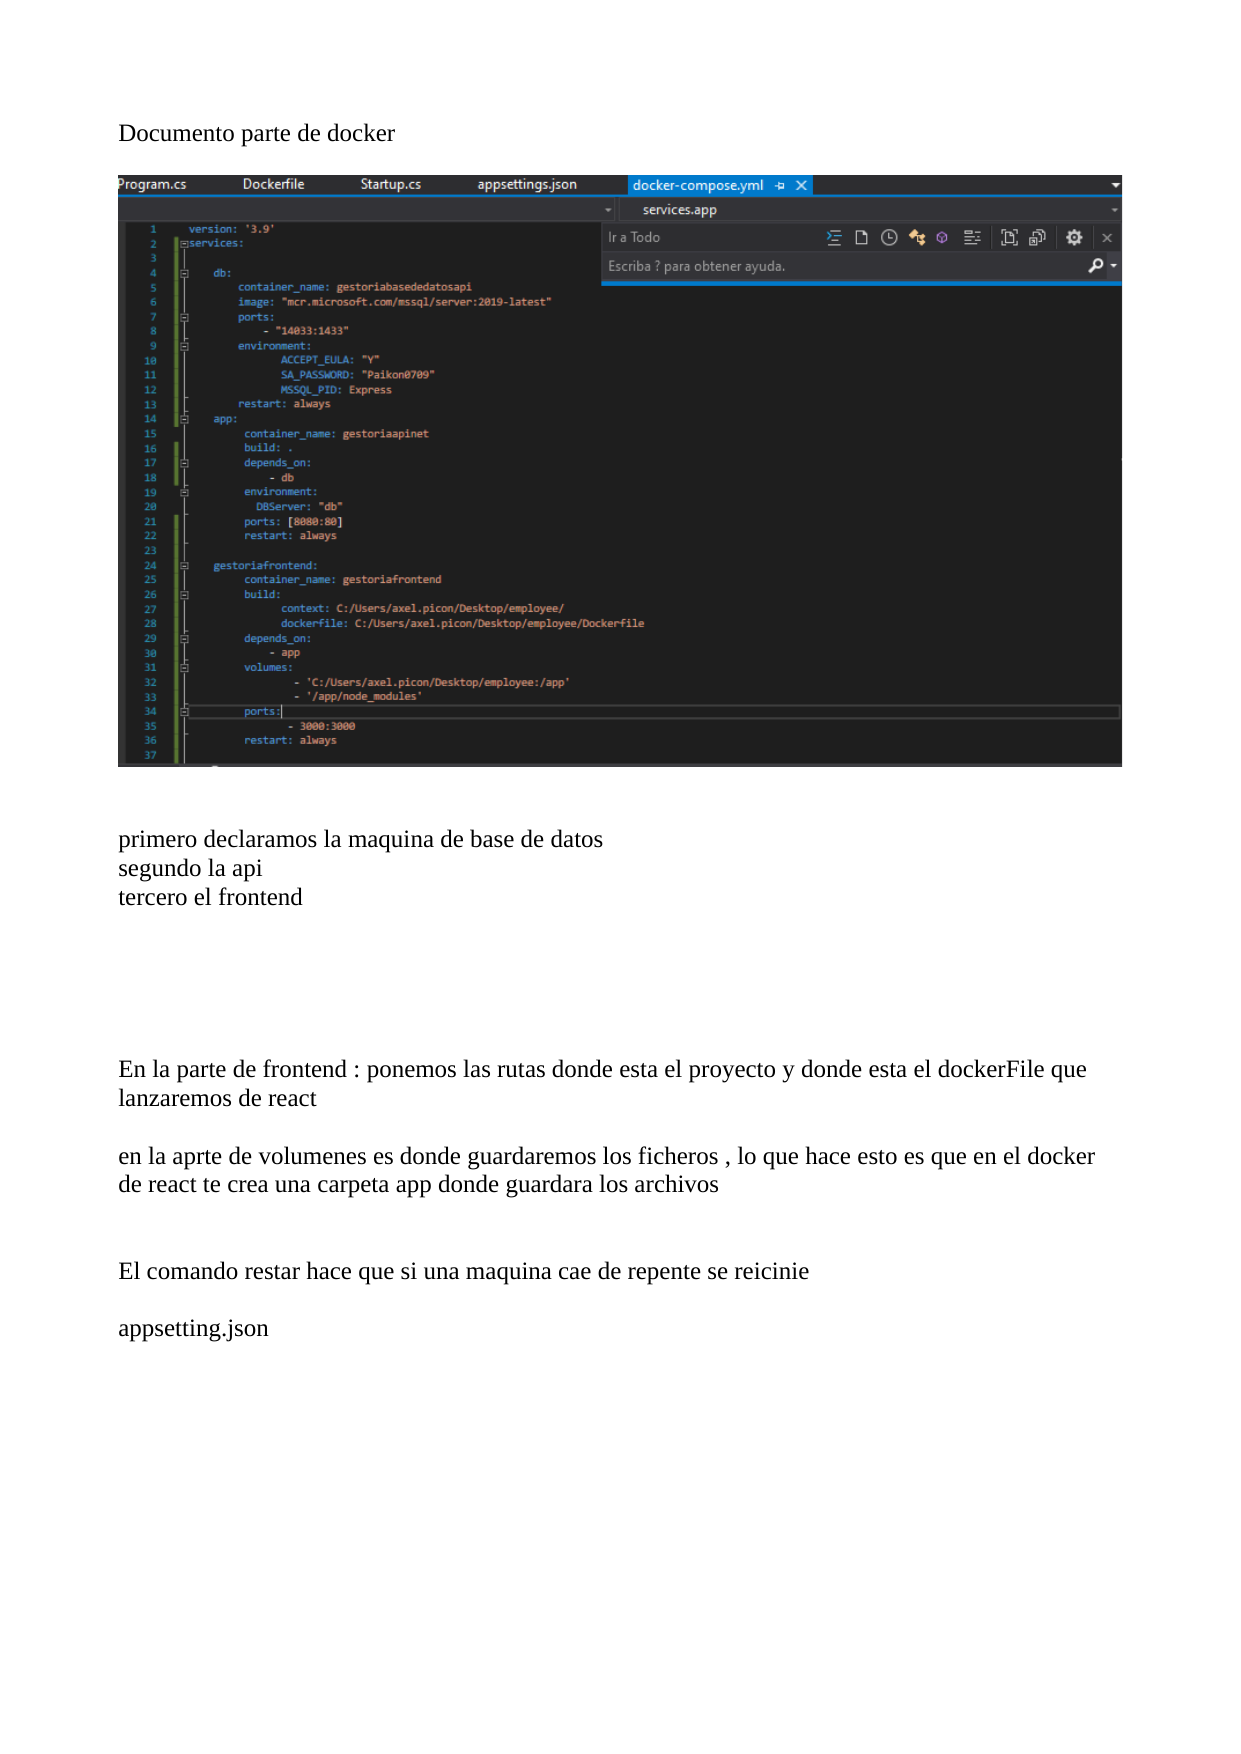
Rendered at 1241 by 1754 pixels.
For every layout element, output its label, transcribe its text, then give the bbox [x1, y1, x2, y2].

text En la parte de frontend : ponemos las rutas donde esta el proyecto y donde esta el dockerFile que lanzaremos de react [118, 1054, 1122, 1112]
text El comando restar hace que si una maquina cae de repente se reicinie [118, 1256, 1122, 1284]
text primero declaramos la maquina de base de datos [118, 824, 1122, 853]
text tercero el frontend [118, 882, 1122, 911]
picture [118, 175, 1123, 767]
text Documento parte de docker [118, 118, 1122, 147]
text segundo la api [118, 853, 1122, 882]
text appsetting.json [118, 1313, 1122, 1342]
text en la aprte de volumenes es donde guardaremos los ficheros , lo que hace esto es que en el docker de react te crea una carpeta app donde guardara los archivos [118, 1141, 1122, 1198]
